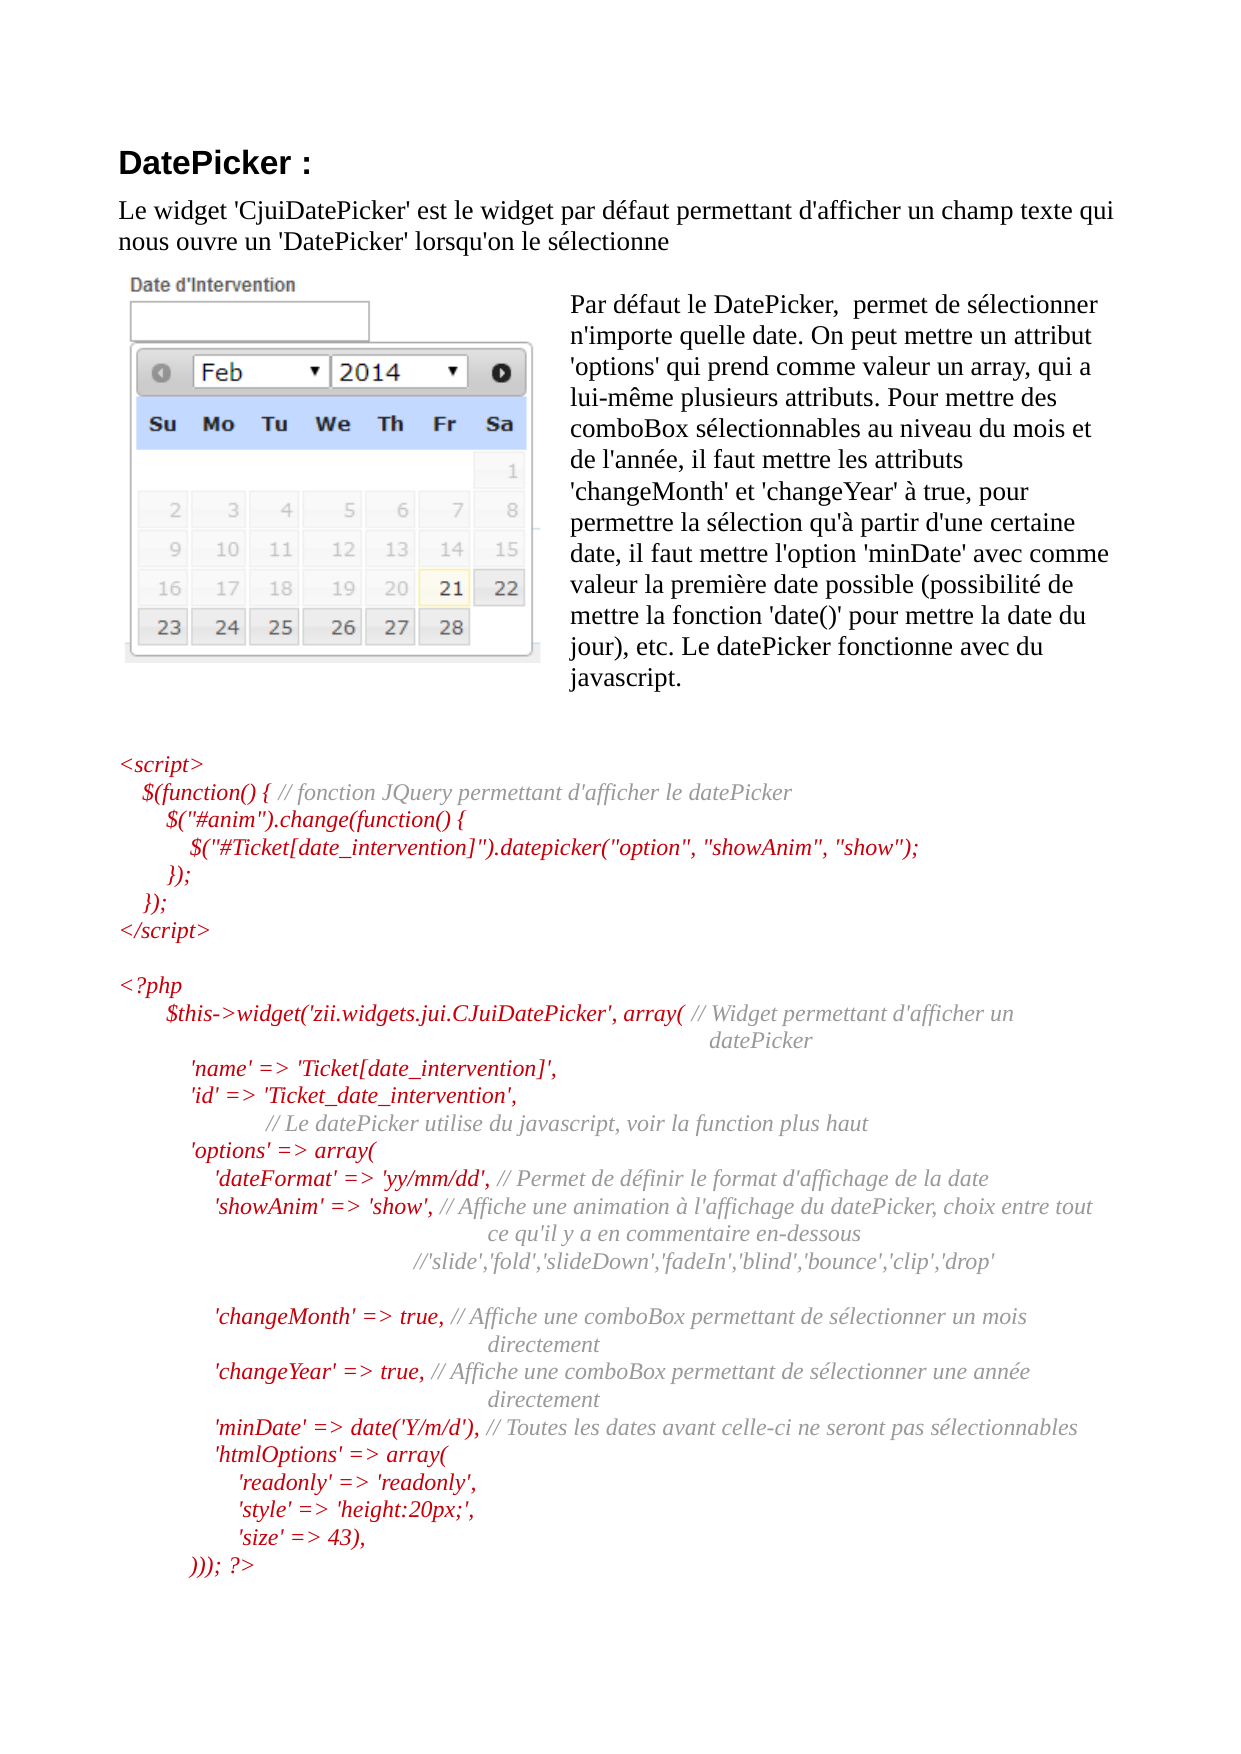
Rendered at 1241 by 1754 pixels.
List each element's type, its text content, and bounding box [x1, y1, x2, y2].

text Par défaut le DatePicker, permet de sélectionner n'importe quelle date. On peut mettre un attribut 'options' qui prend comme valeur un array, qui a lui-même plusieurs attributs. Pour mettre des comboBox sélectionnables au niveau du mois et de l'année, il faut mettre les attributs 'changeMonth' et 'changeYear' à true, pour permettre la sélection qu'à partir d'une certaine date, il faut mettre l'option 'minDate' avec comme valeur la première date possible (possibilité de mettre la fonction 'date()' pour mettre la date du jour), etc. Le datePicker fonctionne avec du javascript. [118, 288, 1122, 693]
text 'changeMonth' => true, // Affiche une comboBox permettant de sélectionner un mois directement [118, 1302, 1122, 1357]
text 'showAnim' => 'show', // Affiche une animation à l'affichage du datePicker, choix entre tout ce qu'il y a en commentaire en-dessous [118, 1192, 1122, 1247]
text $("#Ticket[date_intervention]").datepicker("option", "showAnim", "show"); [118, 833, 1122, 861]
text }); [118, 861, 1122, 888]
text 'style' => 'height:20px;', [118, 1495, 1122, 1523]
text Le widget 'CjuiDatePicker' est le widget par défaut permettant d'afficher un champ texte qui nous ouvre un 'DatePicker' lorsqu'on le sélectionne [118, 194, 1122, 257]
text }); [118, 888, 1122, 916]
picture [124, 270, 541, 663]
text 'htmlOptions' => array( [118, 1440, 1122, 1468]
text $("#anim").change(function() { [118, 805, 1122, 833]
text 'size' => 43), [118, 1523, 1122, 1551]
text $this->widget('zii.widgets.jui.CJuiDatePicker', array( // Widget permettant d'afficher un datePicker [118, 998, 1122, 1054]
text 'readonly' => 'readonly', [118, 1468, 1122, 1495]
text 'dateFormat' => 'yy/mm/dd', // Permet de définir le format d'affichage de la date [118, 1164, 1122, 1192]
text 'name' => 'Ticket[date_intervention]', [118, 1054, 1122, 1081]
text 'id' => 'Ticket_date_intervention', [118, 1081, 1122, 1109]
subtitle DatePicker : [118, 143, 1122, 182]
text ))); ?> [118, 1551, 1122, 1578]
text // Le datePicker utilise du javascript, voir la function plus haut [118, 1109, 1122, 1137]
text </script> [118, 916, 1122, 943]
text 'minDate' => date('Y/m/d'), // Toutes les dates avant celle-ci ne seront pas sélectionnables [118, 1413, 1122, 1440]
text 'changeYear' => true, // Affiche une comboBox permettant de sélectionner une année directement [118, 1357, 1122, 1413]
text <script> [118, 750, 1122, 778]
text 'options' => array( [118, 1137, 1122, 1164]
text $(function() { // fonction JQuery permettant d'afficher le datePicker [118, 778, 1122, 805]
text //'slide','fold','slideDown','fadeIn','blind','bounce','clip','drop' [118, 1247, 1122, 1274]
text <?php [118, 971, 1122, 998]
